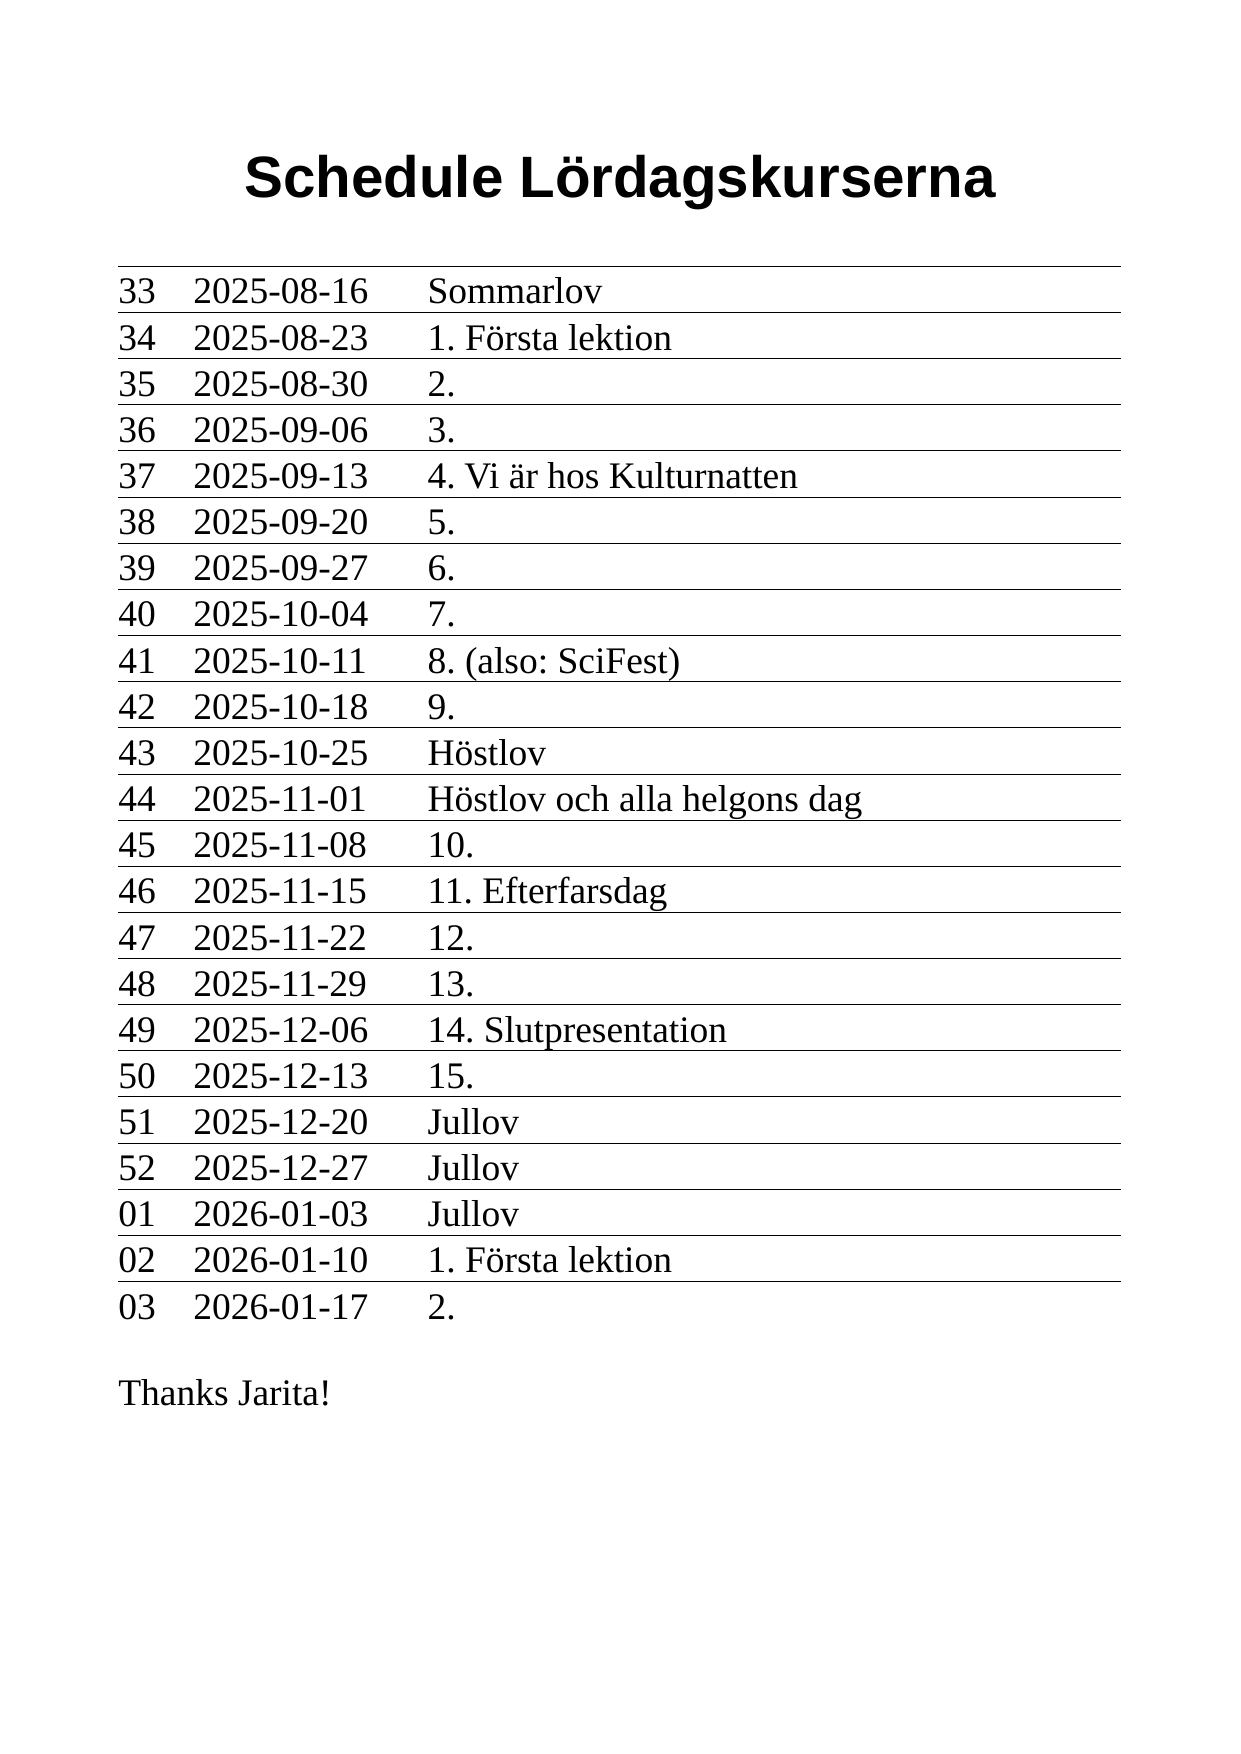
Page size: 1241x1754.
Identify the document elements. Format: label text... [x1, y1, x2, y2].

table_cell 2025-10-18 [193, 682, 427, 727]
table_cell 12. [427, 913, 1121, 958]
table_cell 2025-11-01 [193, 775, 427, 819]
table_cell Höstlov och alla helgons dag [427, 775, 1121, 819]
table_cell 2025-12-13 [193, 1051, 427, 1096]
table_cell 4. Vi är hos Kulturnatten [427, 451, 1121, 497]
table_cell 5. [427, 498, 1121, 543]
table_cell 45 [118, 821, 193, 866]
table_cell Höstlov [427, 728, 1121, 773]
table_cell 7. [427, 590, 1121, 635]
table_cell 03 [118, 1282, 193, 1327]
table_cell 2025-09-13 [193, 451, 427, 497]
table_cell 11. Efterfarsdag [427, 867, 1121, 912]
table_cell 2025-10-25 [193, 728, 427, 773]
table_cell 2025-11-15 [193, 867, 427, 912]
table_cell 14. Slutpresentation [427, 1005, 1121, 1050]
table_cell 2025-12-27 [193, 1144, 427, 1189]
table_cell 2025-08-30 [193, 359, 427, 404]
table_cell 2025-09-27 [193, 544, 427, 589]
table_cell 40 [118, 590, 193, 635]
table_cell 6. [427, 544, 1121, 589]
table_cell 10. [427, 821, 1121, 866]
table_cell 1. Första lektion [427, 1236, 1121, 1281]
table_cell Jullov [427, 1190, 1121, 1235]
table_cell 2025-09-20 [193, 498, 427, 543]
table_cell 34 [118, 313, 193, 358]
table_cell Jullov [427, 1144, 1121, 1189]
table_header 33 [118, 267, 193, 312]
table_cell 2. [427, 359, 1121, 404]
text Thanks Jarita! [118, 1370, 1122, 1413]
table_cell 39 [118, 544, 193, 589]
table_cell 13. [427, 959, 1121, 1004]
table_cell 8. (also: SciFest) [427, 636, 1121, 681]
table_cell 51 [118, 1097, 193, 1143]
table_cell 46 [118, 867, 193, 912]
table_cell 15. [427, 1051, 1121, 1096]
table_cell 02 [118, 1236, 193, 1281]
table_cell Jullov [427, 1097, 1121, 1143]
table_cell 2025-12-20 [193, 1097, 427, 1143]
table_cell 2025-11-29 [193, 959, 427, 1004]
table_cell 1. Första lektion [427, 313, 1121, 358]
title Schedule Lördagskurserna [118, 143, 1122, 210]
table_cell 2026-01-10 [193, 1236, 427, 1281]
table_cell 9. [427, 682, 1121, 727]
table_cell 37 [118, 451, 193, 497]
table_cell 2026-01-17 [193, 1282, 427, 1327]
table_cell 2. [427, 1282, 1121, 1327]
table_cell 2025-09-06 [193, 405, 427, 450]
table_cell 44 [118, 775, 193, 819]
table_cell 52 [118, 1144, 193, 1189]
table_cell 2026-01-03 [193, 1190, 427, 1235]
table_cell 2025-08-23 [193, 313, 427, 358]
table_cell 41 [118, 636, 193, 681]
table_cell 47 [118, 913, 193, 958]
table_cell 2025-12-06 [193, 1005, 427, 1050]
table_cell 43 [118, 728, 193, 773]
table_cell 3. [427, 405, 1121, 450]
table_header 2025-08-16 [193, 267, 427, 312]
table_cell 2025-10-04 [193, 590, 427, 635]
table_cell 2025-11-22 [193, 913, 427, 958]
table_cell 42 [118, 682, 193, 727]
table_cell 48 [118, 959, 193, 1004]
table_cell 38 [118, 498, 193, 543]
table_cell 50 [118, 1051, 193, 1096]
table_cell 36 [118, 405, 193, 450]
table_cell 49 [118, 1005, 193, 1050]
table_cell 35 [118, 359, 193, 404]
table_cell 2025-11-08 [193, 821, 427, 866]
table_cell 2025-10-11 [193, 636, 427, 681]
table_cell 01 [118, 1190, 193, 1235]
table_header Sommarlov [427, 267, 1121, 312]
